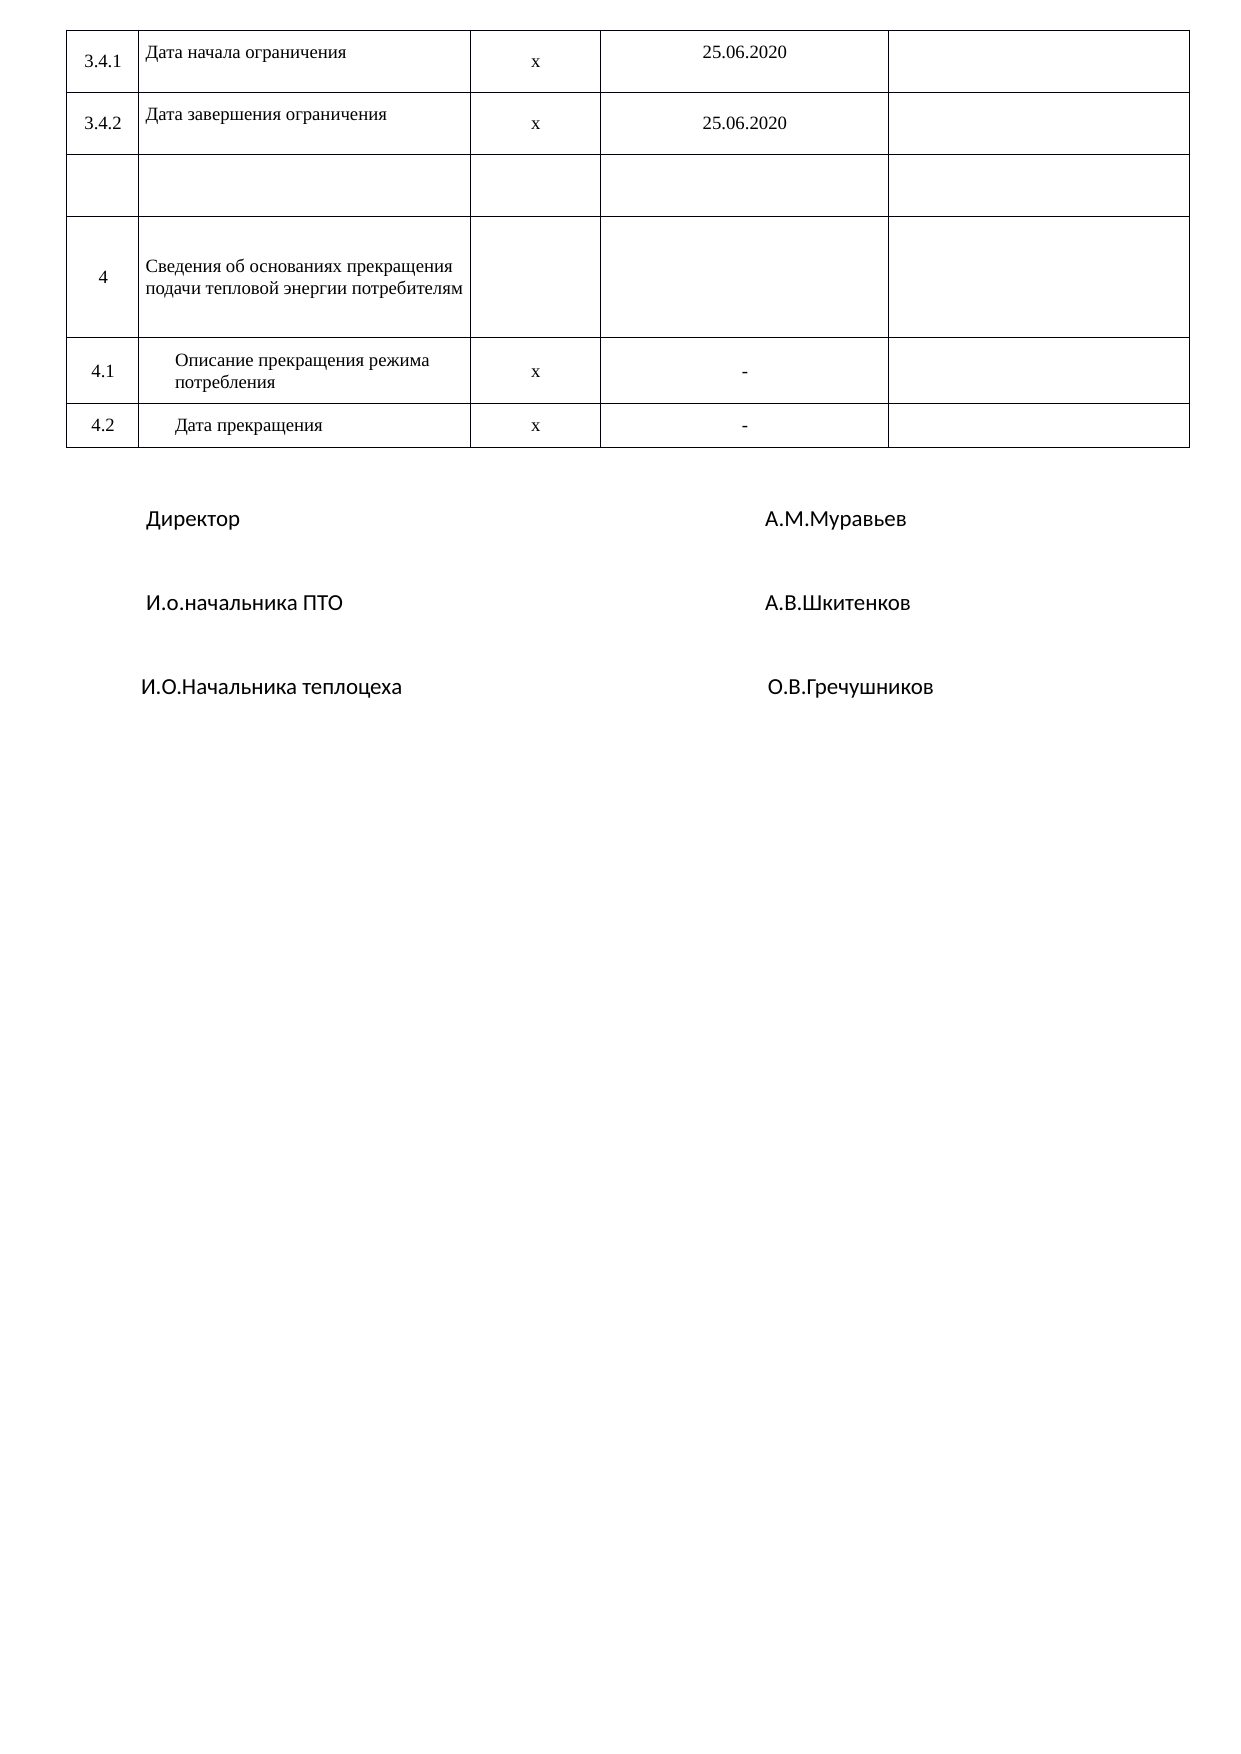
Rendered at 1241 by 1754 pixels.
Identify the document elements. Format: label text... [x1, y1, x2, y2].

table_cell 4.2 [67, 404, 138, 447]
table_cell - [601, 338, 888, 403]
text И.О.Начальника теплоцеха О.В.Гречушников [74, 672, 1152, 700]
table_cell Дата прекращения [139, 404, 470, 447]
table_cell x [471, 404, 600, 447]
table_cell 25.06.2020 [601, 93, 888, 153]
table_cell [889, 404, 1189, 447]
table_cell 4 [67, 217, 138, 337]
table_cell [471, 217, 600, 337]
table_cell Дата начала ограничения [139, 31, 470, 92]
table_cell [601, 155, 888, 216]
table_cell [889, 217, 1189, 337]
table_cell 25.06.2020 [601, 31, 888, 92]
table_cell x [471, 93, 600, 153]
table_cell [601, 217, 888, 337]
table_cell [889, 93, 1189, 153]
table_cell [889, 155, 1189, 216]
table_cell [67, 155, 138, 216]
table_cell x [471, 31, 600, 92]
table_cell Дата завершения ограничения [139, 93, 470, 153]
text И.о.начальника ПТО А.В.Шкитенков [74, 588, 1152, 616]
table_cell Сведения об основаниях прекращения подачи тепловой энергии потребителям [139, 217, 470, 337]
table_cell 3.4.1 [67, 31, 138, 92]
table_cell [889, 338, 1189, 403]
table_cell [139, 155, 470, 216]
table_cell Описание прекращения режима потребления [139, 338, 470, 403]
text Директор А.М.Муравьев [74, 504, 1152, 532]
table_cell - [601, 404, 888, 447]
table_cell x [471, 338, 600, 403]
table_cell [471, 155, 600, 216]
table_cell [889, 31, 1189, 92]
table_cell 4.1 [67, 338, 138, 403]
table_cell 3.4.2 [67, 93, 138, 153]
